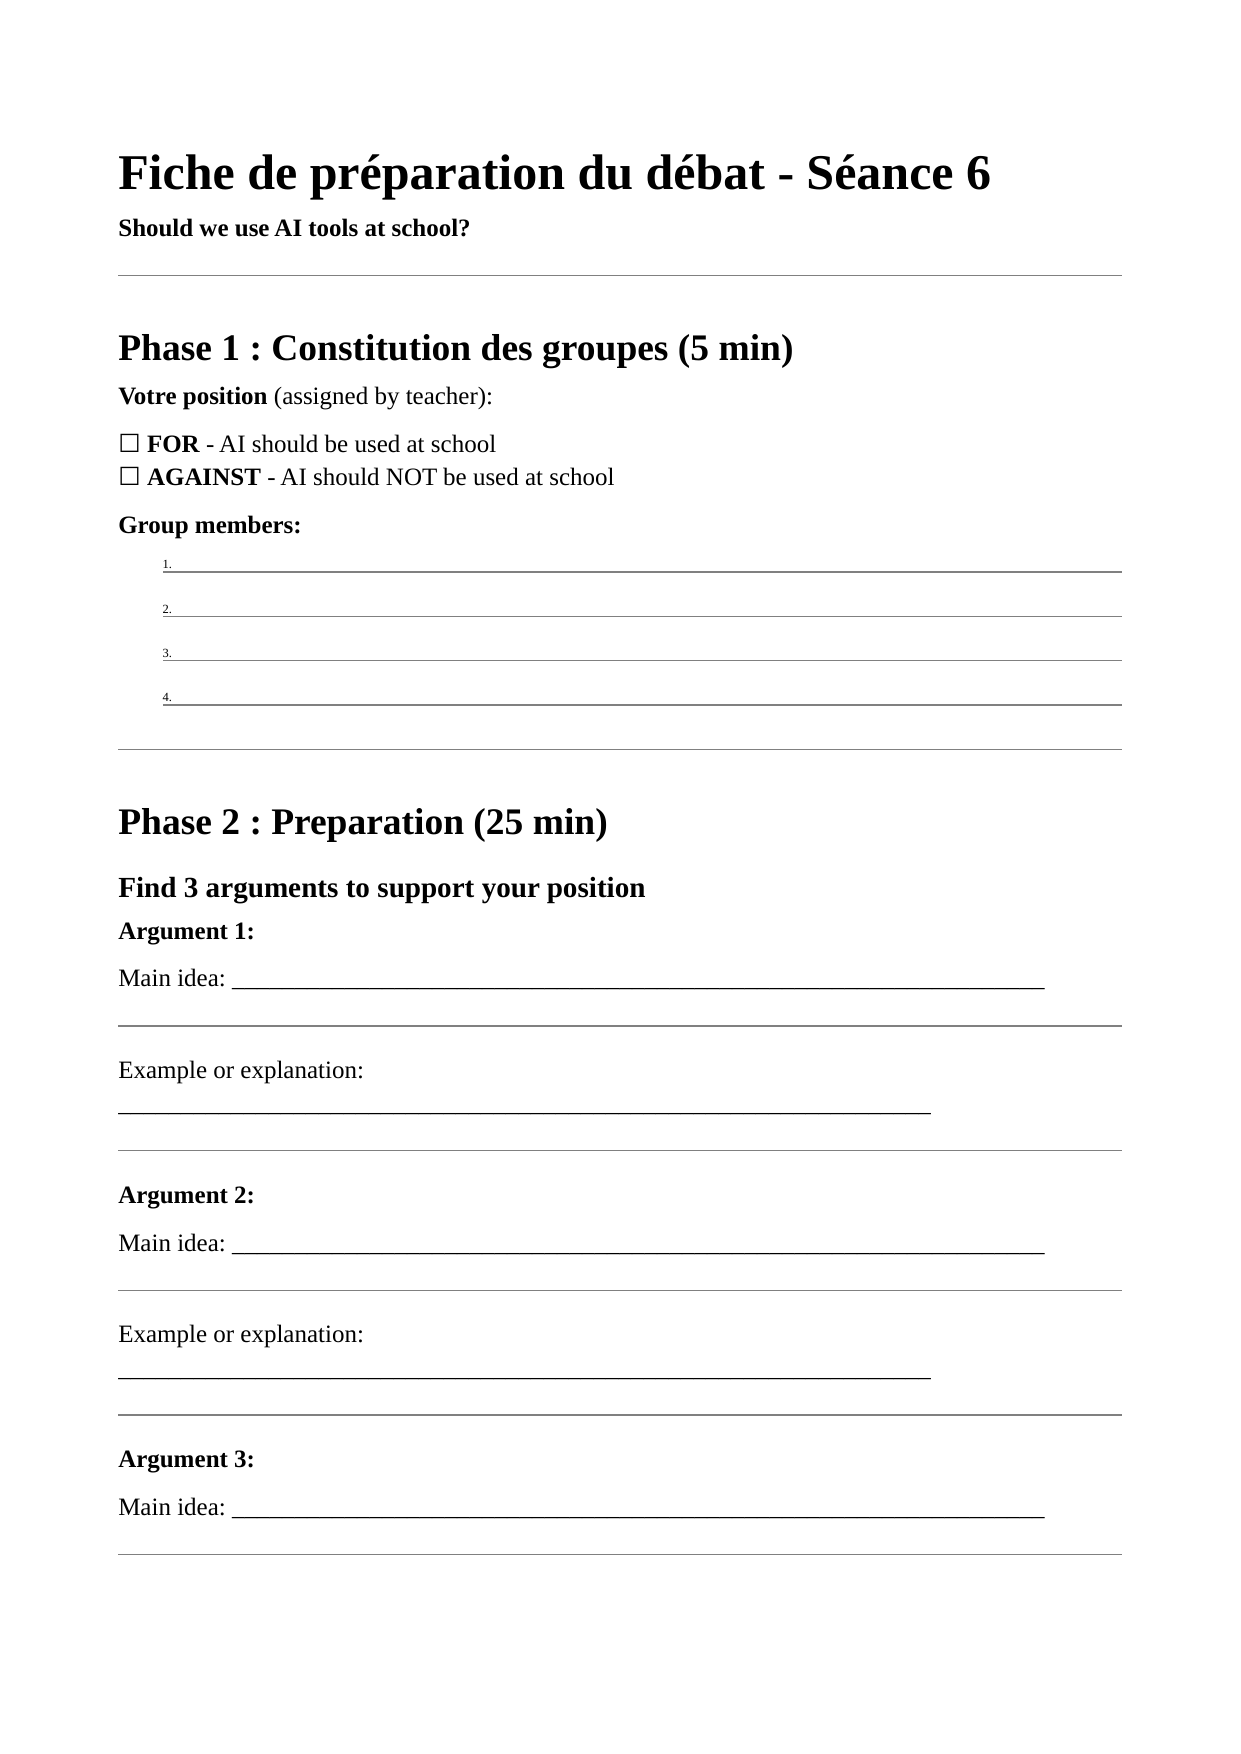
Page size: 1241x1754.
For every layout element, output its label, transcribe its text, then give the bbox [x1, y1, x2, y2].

text Argument 2: [118, 1180, 1122, 1209]
subtitle Fiche de préparation du débat - Séance 6 [118, 143, 1122, 201]
subtitle Phase 1 : Constitution des groupes (5 min) [118, 326, 1122, 369]
text Example or explanation: _________________________________________________________________ [118, 1319, 1122, 1381]
text Argument 1: [118, 916, 1122, 944]
text Main idea: _________________________________________________________________ [118, 1228, 1122, 1256]
text Should we use AI tools at school? [118, 213, 1122, 242]
text Main idea: _________________________________________________________________ [118, 963, 1122, 992]
text Group members: [118, 510, 1122, 538]
text Example or explanation: _________________________________________________________________ [118, 1055, 1122, 1117]
text ☐ FOR - AI should be used at school ☐ AGAINST - AI should NOT be used at school [118, 429, 1122, 491]
text Argument 3: [118, 1444, 1122, 1473]
text Votre position (assigned by teacher): [118, 381, 1122, 410]
subtitle Phase 2 : Preparation (25 min) [118, 799, 1122, 843]
subtitle Find 3 arguments to support your position [118, 870, 1122, 903]
text Main idea: _________________________________________________________________ [118, 1492, 1122, 1521]
